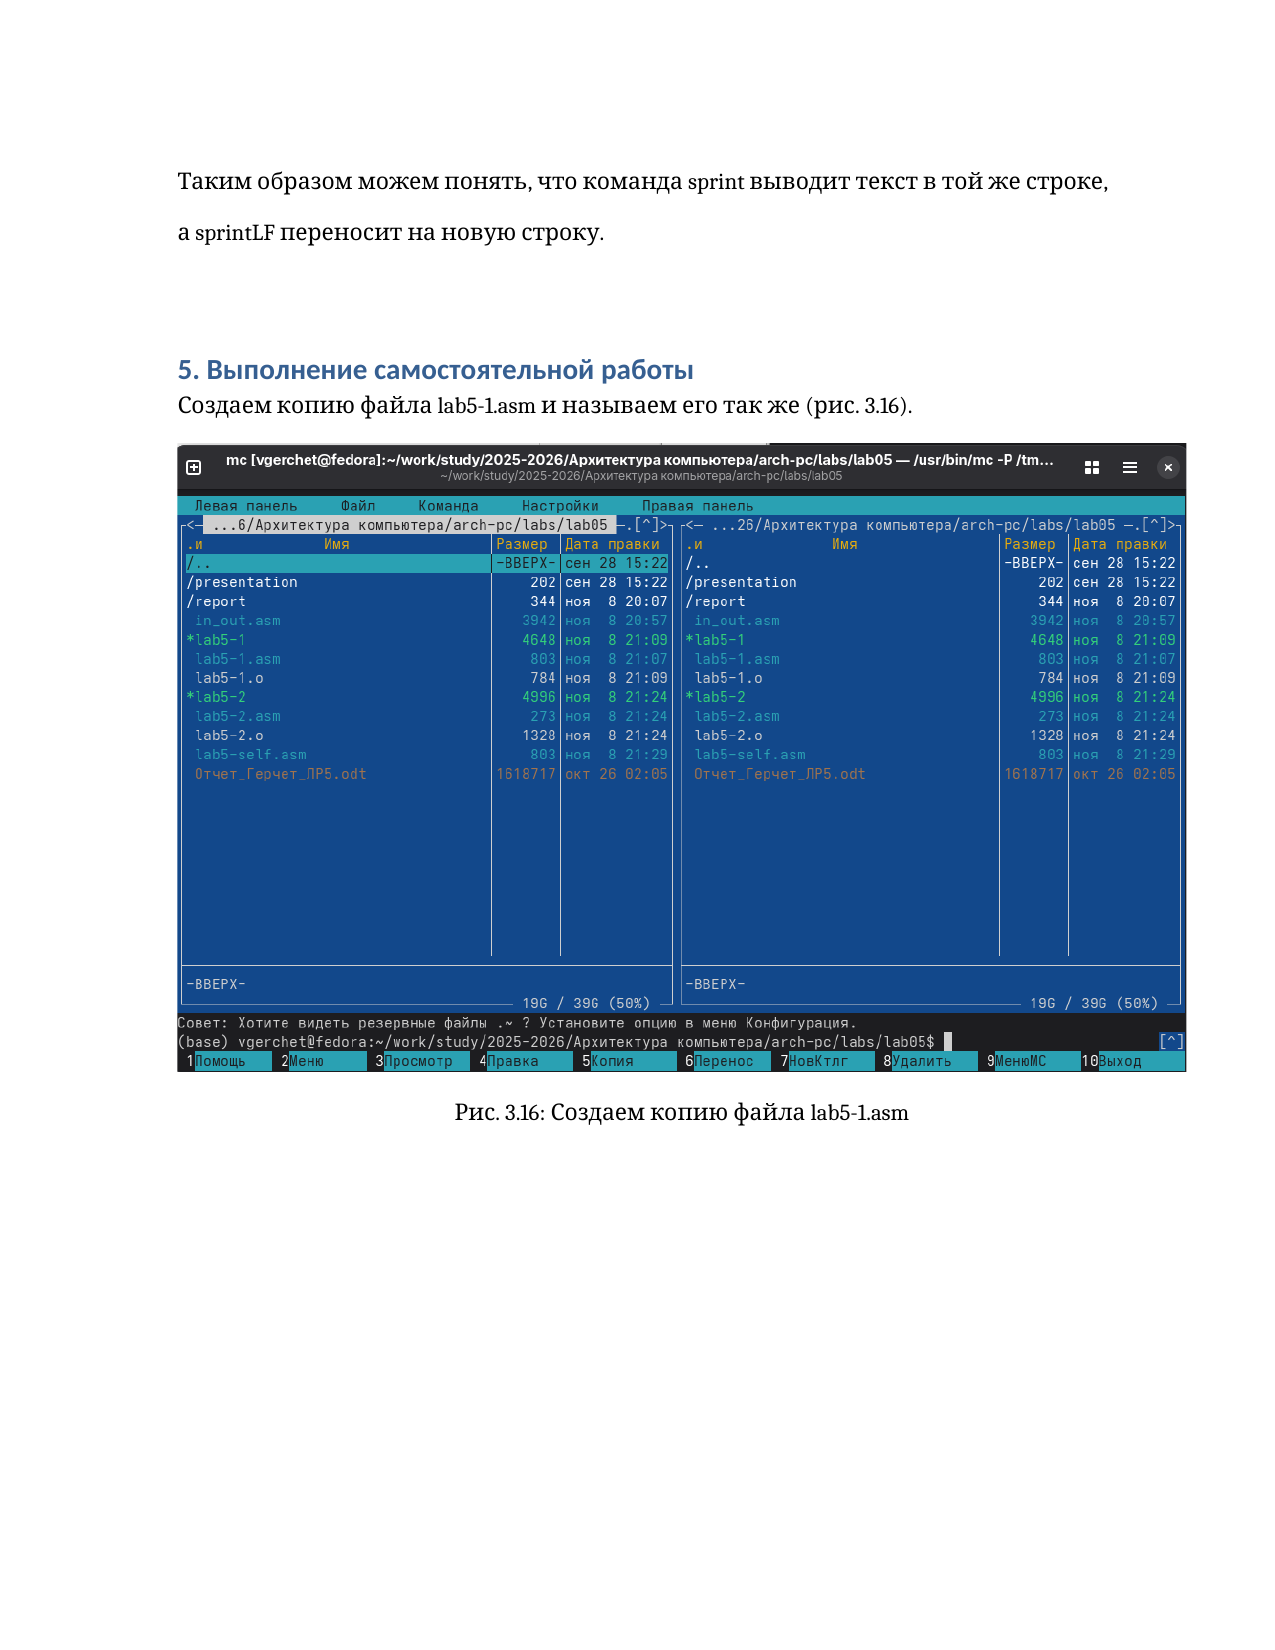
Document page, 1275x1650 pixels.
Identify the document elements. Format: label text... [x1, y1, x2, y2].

subtitle 5. Выполнение самостоятельной работы [177, 351, 1186, 387]
text Создаем копию файла lab5-1.asm и называем его так же (рис. 3.16). [177, 392, 1186, 419]
text Рис. 3.16: Создаем копию файла lab5-1.asm [177, 1072, 1186, 1126]
picture [177, 443, 1187, 1072]
text а sprintLF переносит на новую строку. [177, 220, 1186, 247]
text Таким образом можем понять, что команда sprint выводит текст в той же строке, [177, 169, 1186, 196]
